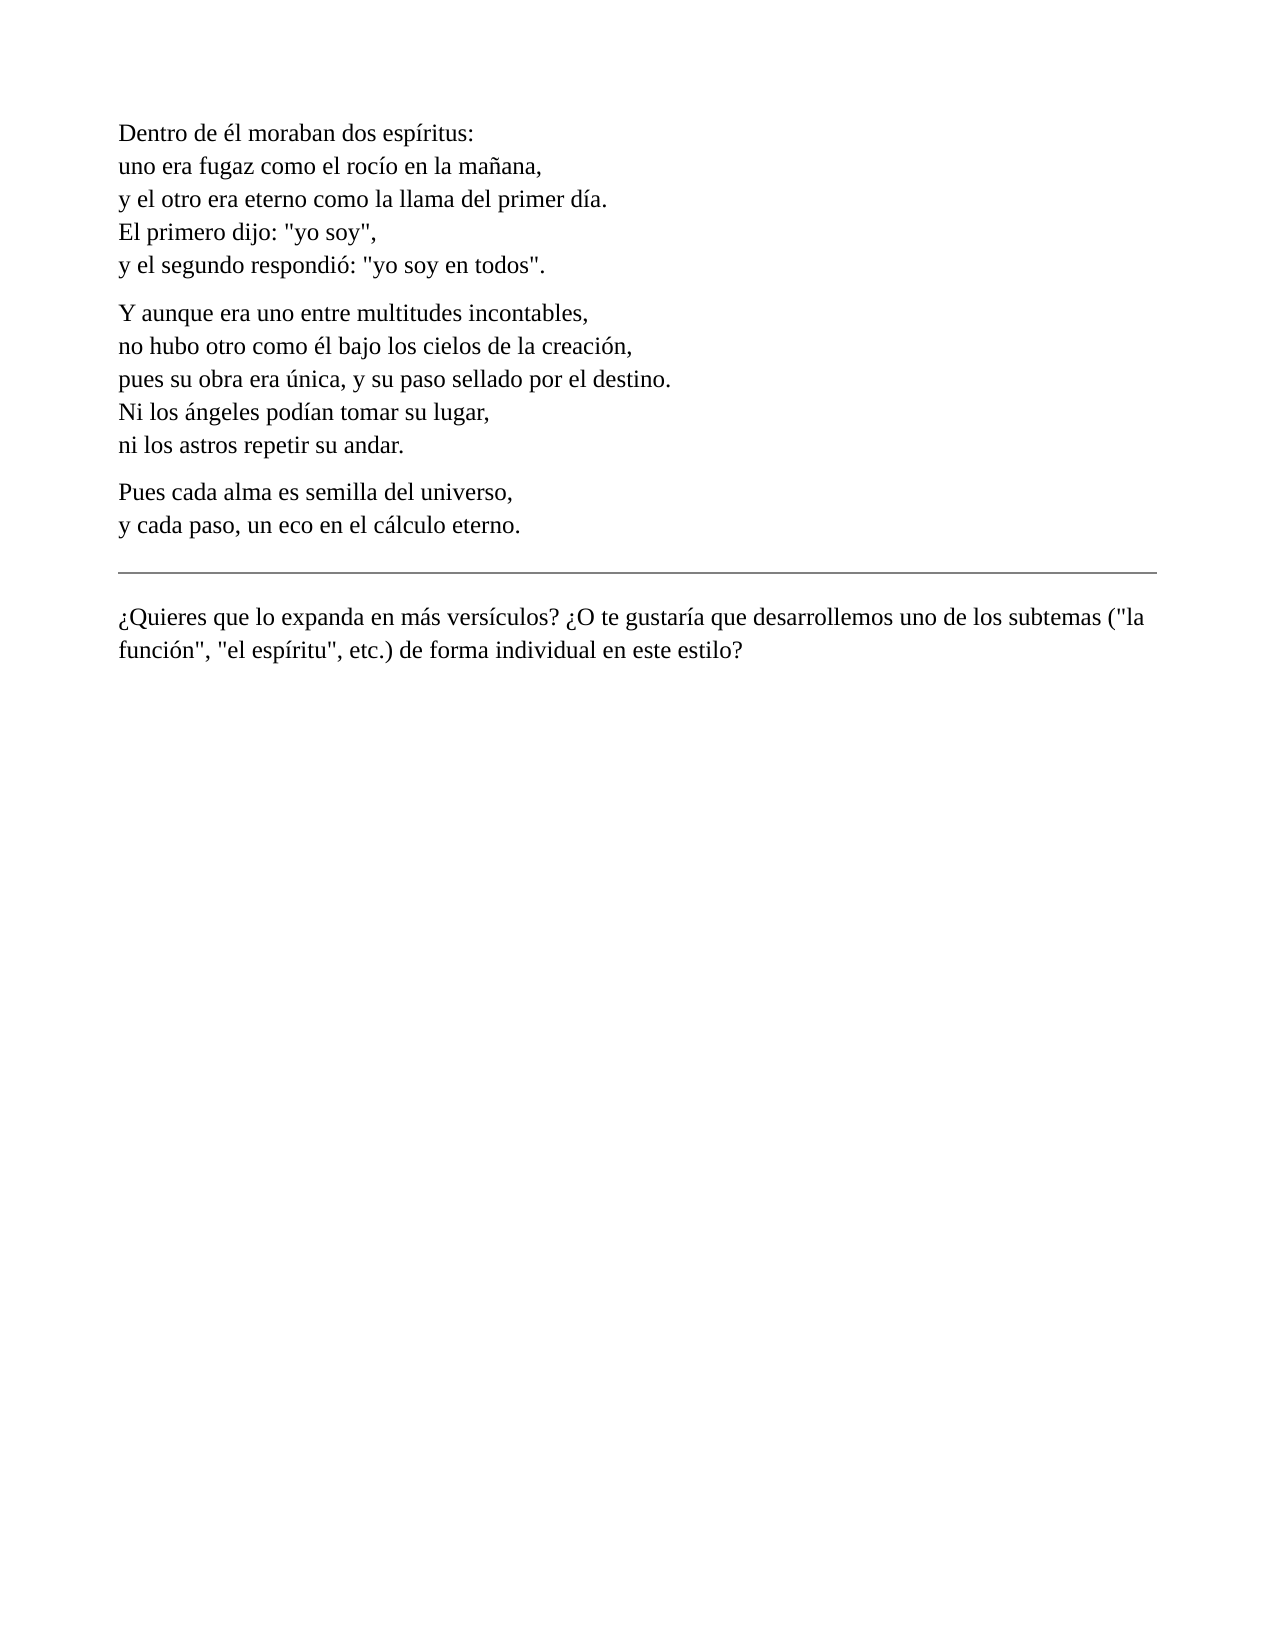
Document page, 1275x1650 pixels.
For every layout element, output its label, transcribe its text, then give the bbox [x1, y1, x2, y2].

text Dentro de él moraban dos espíritus: uno era fugaz como el rocío en la mañana, y el otro era eterno como la llama del primer día. El primero dijo: "yo soy", y el segundo respondió: "yo soy en todos". [118, 118, 1157, 279]
text ¿Quieres que lo expanda en más versículos? ¿O te gustaría que desarrollemos uno de los subtemas ("la función", "el espíritu", etc.) de forma individual en este estilo? [118, 602, 1157, 664]
text Pues cada alma es semilla del universo, y cada paso, un eco en el cálculo eterno. [118, 477, 1157, 539]
text Y aunque era uno entre multitudes incontables, no hubo otro como él bajo los cielos de la creación, pues su obra era única, y su paso sellado por el destino. Ni los ángeles podían tomar su lugar, ni los astros repetir su andar. [118, 298, 1157, 459]
